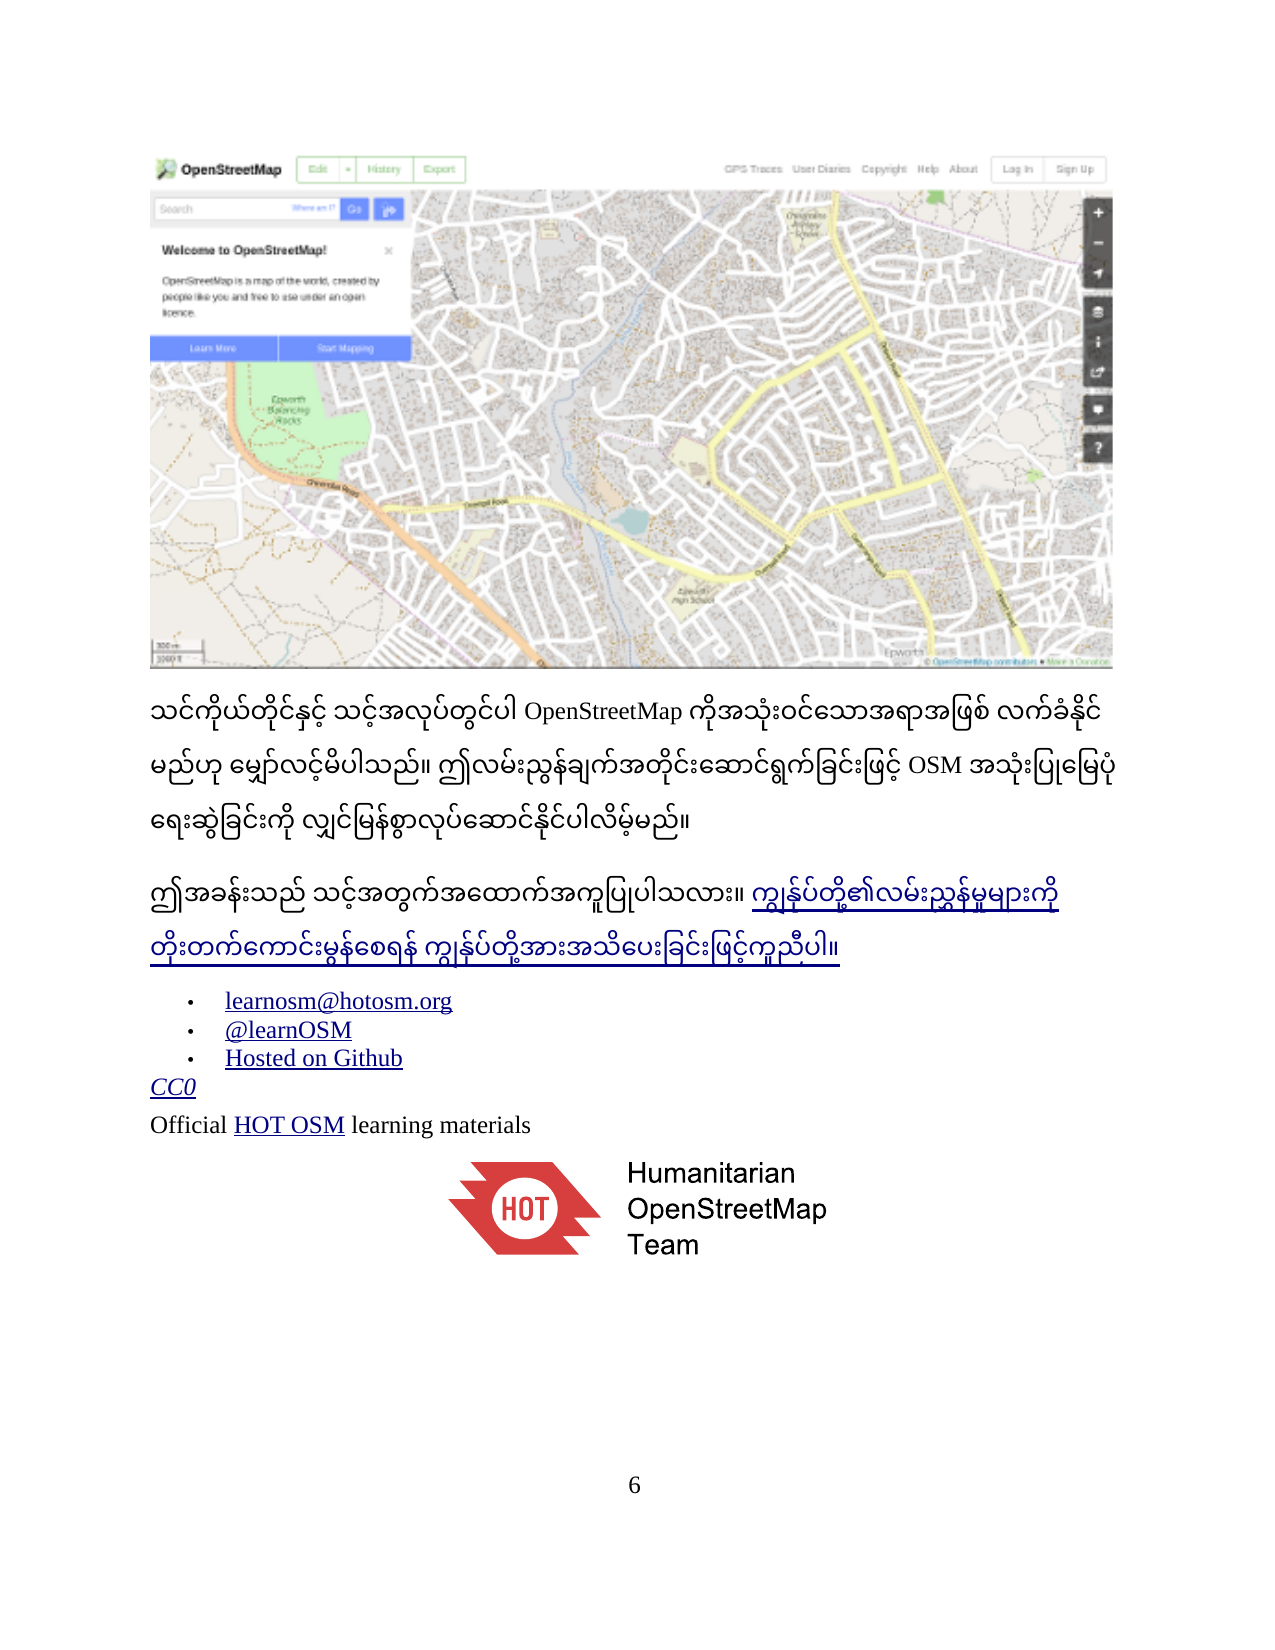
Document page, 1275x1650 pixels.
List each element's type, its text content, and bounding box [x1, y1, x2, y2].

list @learnOSM [187, 1015, 1125, 1043]
text CC0 [150, 1072, 1125, 1101]
list learnosm@hotosm.org [187, 986, 1125, 1015]
text ဤအခန်းသည် သင့်အတွက်အထောက်အကူပြုပါသလား။ ကျွန်ုပ်တို့၏လမ်းညွှန်မှုများကိုတိုးတက်ကောင်းမွန်စေရန် ကျွန်ုပ်တို့အားအသိပေးခြင်းဖြင့်ကူညီပါ။ [150, 868, 1125, 977]
text သင်ကိုယ်တိုင်နှင့် သင့်အလုပ်တွင်ပါ OpenStreetMap ကိုအသုံးဝင်သောအရာအဖြစ် လက်ခံနိုင်မည်ဟု မျှော်လင့်မိပါသည်။ ဤလမ်းညွန်ချက်အတိုင်းဆောင်ရွက်ခြင်းဖြင့် OSM အသုံးပြုမြေပုံရေးဆွဲခြင်းကို လျှင်မြန်စွာလုပ်ဆောင်နိုင်ပါလိမ့်မည်။ [150, 686, 1125, 850]
text Official HOT OSM learning materials [150, 1110, 1125, 1139]
picture [150, 150, 1113, 669]
list Hosted on Github [187, 1043, 1125, 1072]
